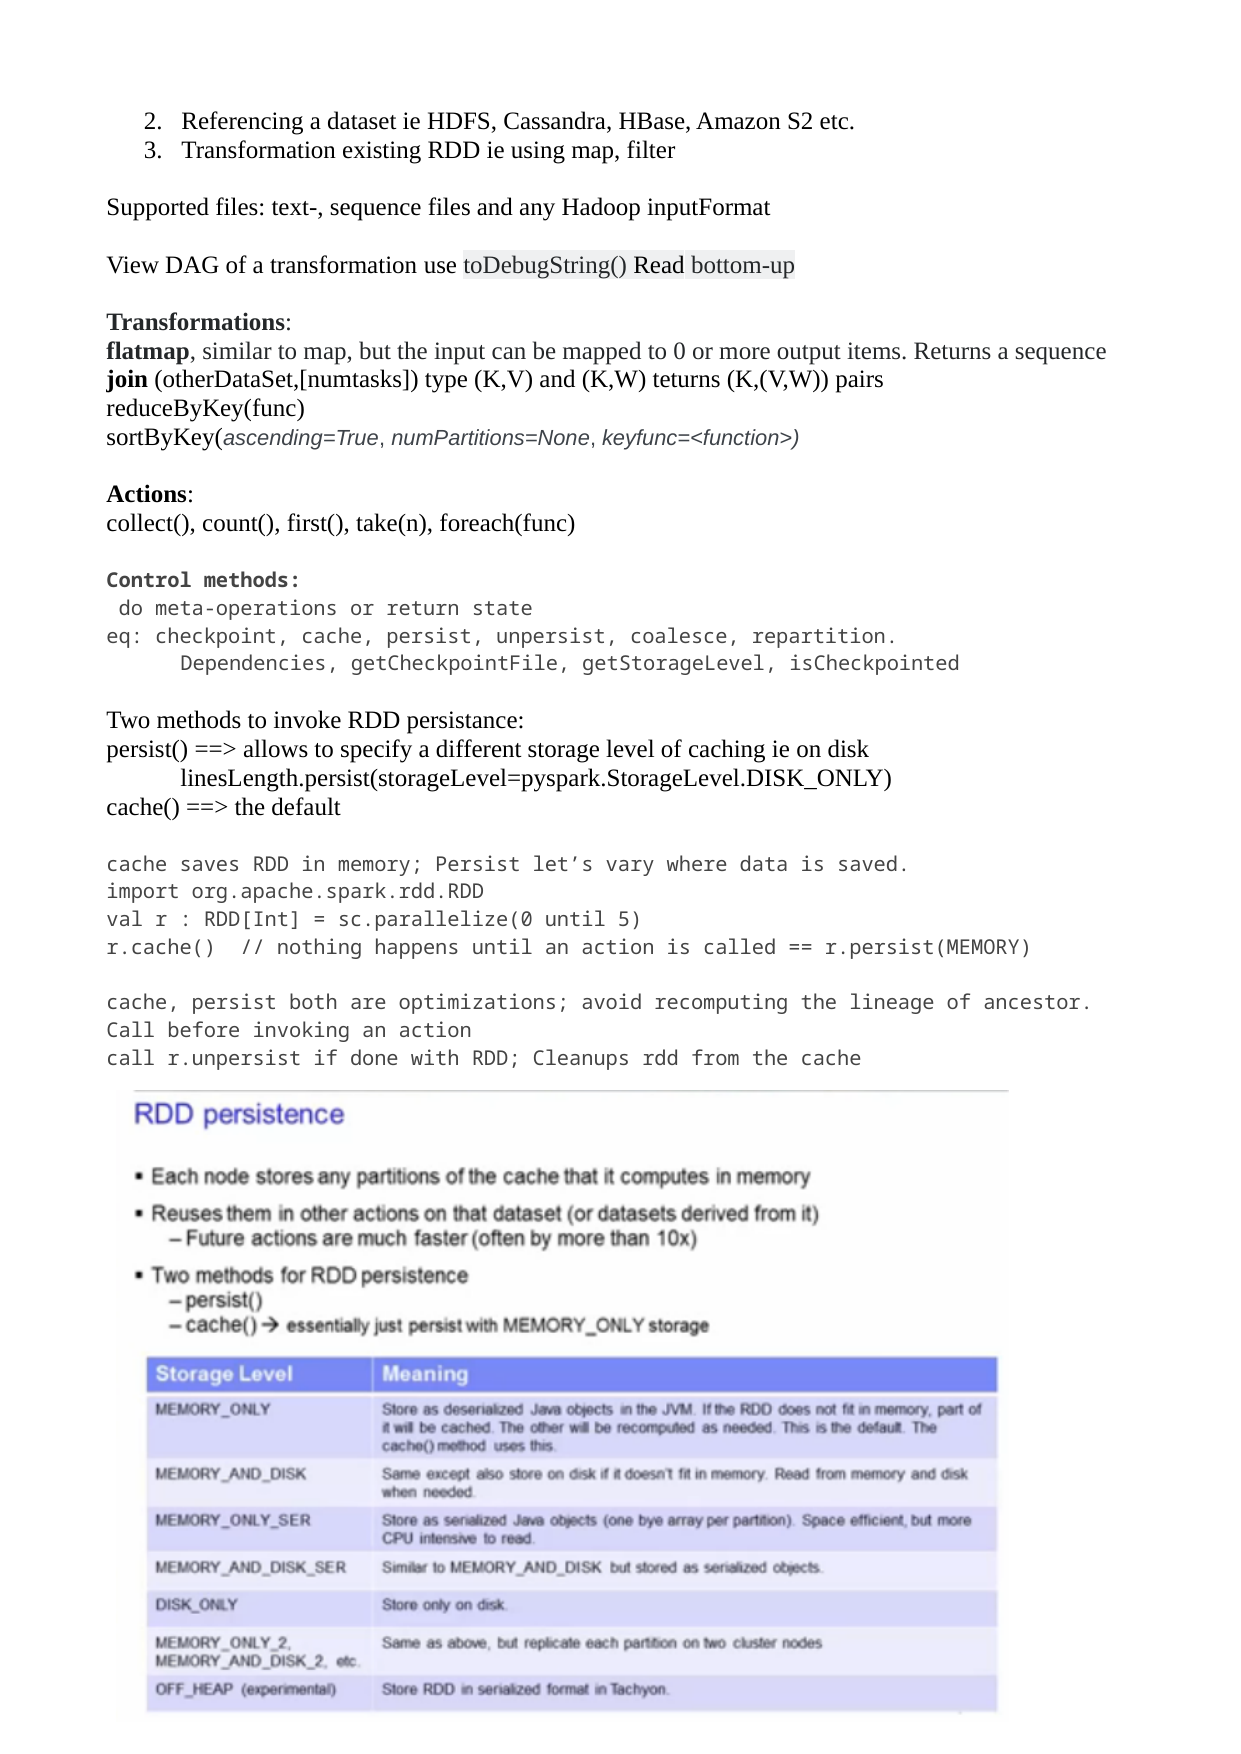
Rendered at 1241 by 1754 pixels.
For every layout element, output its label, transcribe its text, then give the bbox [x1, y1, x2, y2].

text Call before invoking an action [106, 1015, 1134, 1043]
list Transformation existing RDD ie using map, filter [144, 135, 1134, 164]
picture [115, 1090, 1009, 1722]
text call r.unpersist if done with RDD; Cleanups rdd from the cache [106, 1043, 1134, 1071]
text View DAG of a transformation use toDebugString() Read bottom-up [106, 250, 1134, 279]
text Dependencies, getCheckpointFile, getStorageLevel, isCheckpointed [106, 649, 1134, 677]
text Control methods: [106, 566, 1134, 593]
text reduceByKey(func) [106, 393, 1134, 422]
text sortByKey(ascending=True, numPartitions=None, keyfunc=<function>) [106, 422, 1134, 451]
text do meta-operations or return state [106, 593, 1134, 621]
text cache, persist both are optimizations; avoid recomputing the lineage of ancestor. [106, 988, 1134, 1015]
list Referencing a dataset ie HDFS, Cassandra, HBase, Amazon S2 etc. [144, 106, 1134, 135]
text val r : RDD[Int] = sc.parallelize(0 until 5) [106, 904, 1134, 932]
text Transformations: [106, 307, 1134, 336]
text r.cache() // nothing happens until an action is called == r.persist(MEMORY) [106, 932, 1134, 960]
text persist() ==> allows to specify a different storage level of caching ie on disk [106, 734, 1134, 763]
text join (otherDataSet,[numtasks]) type (K,V) and (K,W) teturns (K,(V,W)) pairs [106, 364, 1134, 393]
text collect(), count(), first(), take(n), foreach(func) [106, 508, 1134, 537]
text Supported files: text-, sequence files and any Hadoop inputFormat [106, 192, 1134, 221]
text import org.apache.spark.rdd.RDD [106, 877, 1134, 904]
text eq: checkpoint, cache, persist, unpersist, coalesce, repartition. [106, 621, 1134, 649]
text cache() ==> the default [106, 792, 1134, 820]
text linesLength.persist(storageLevel=pyspark.StorageLevel.DISK_ONLY) [106, 763, 1134, 792]
text Actions: [106, 479, 1134, 508]
text cache saves RDD in memory; Persist let’s vary where data is saved. [106, 849, 1134, 877]
text Two methods to invoke RDD persistance: [106, 705, 1134, 734]
text flatmap, similar to map, but the input can be mapped to 0 or more output items. Returns a sequence [106, 336, 1134, 364]
